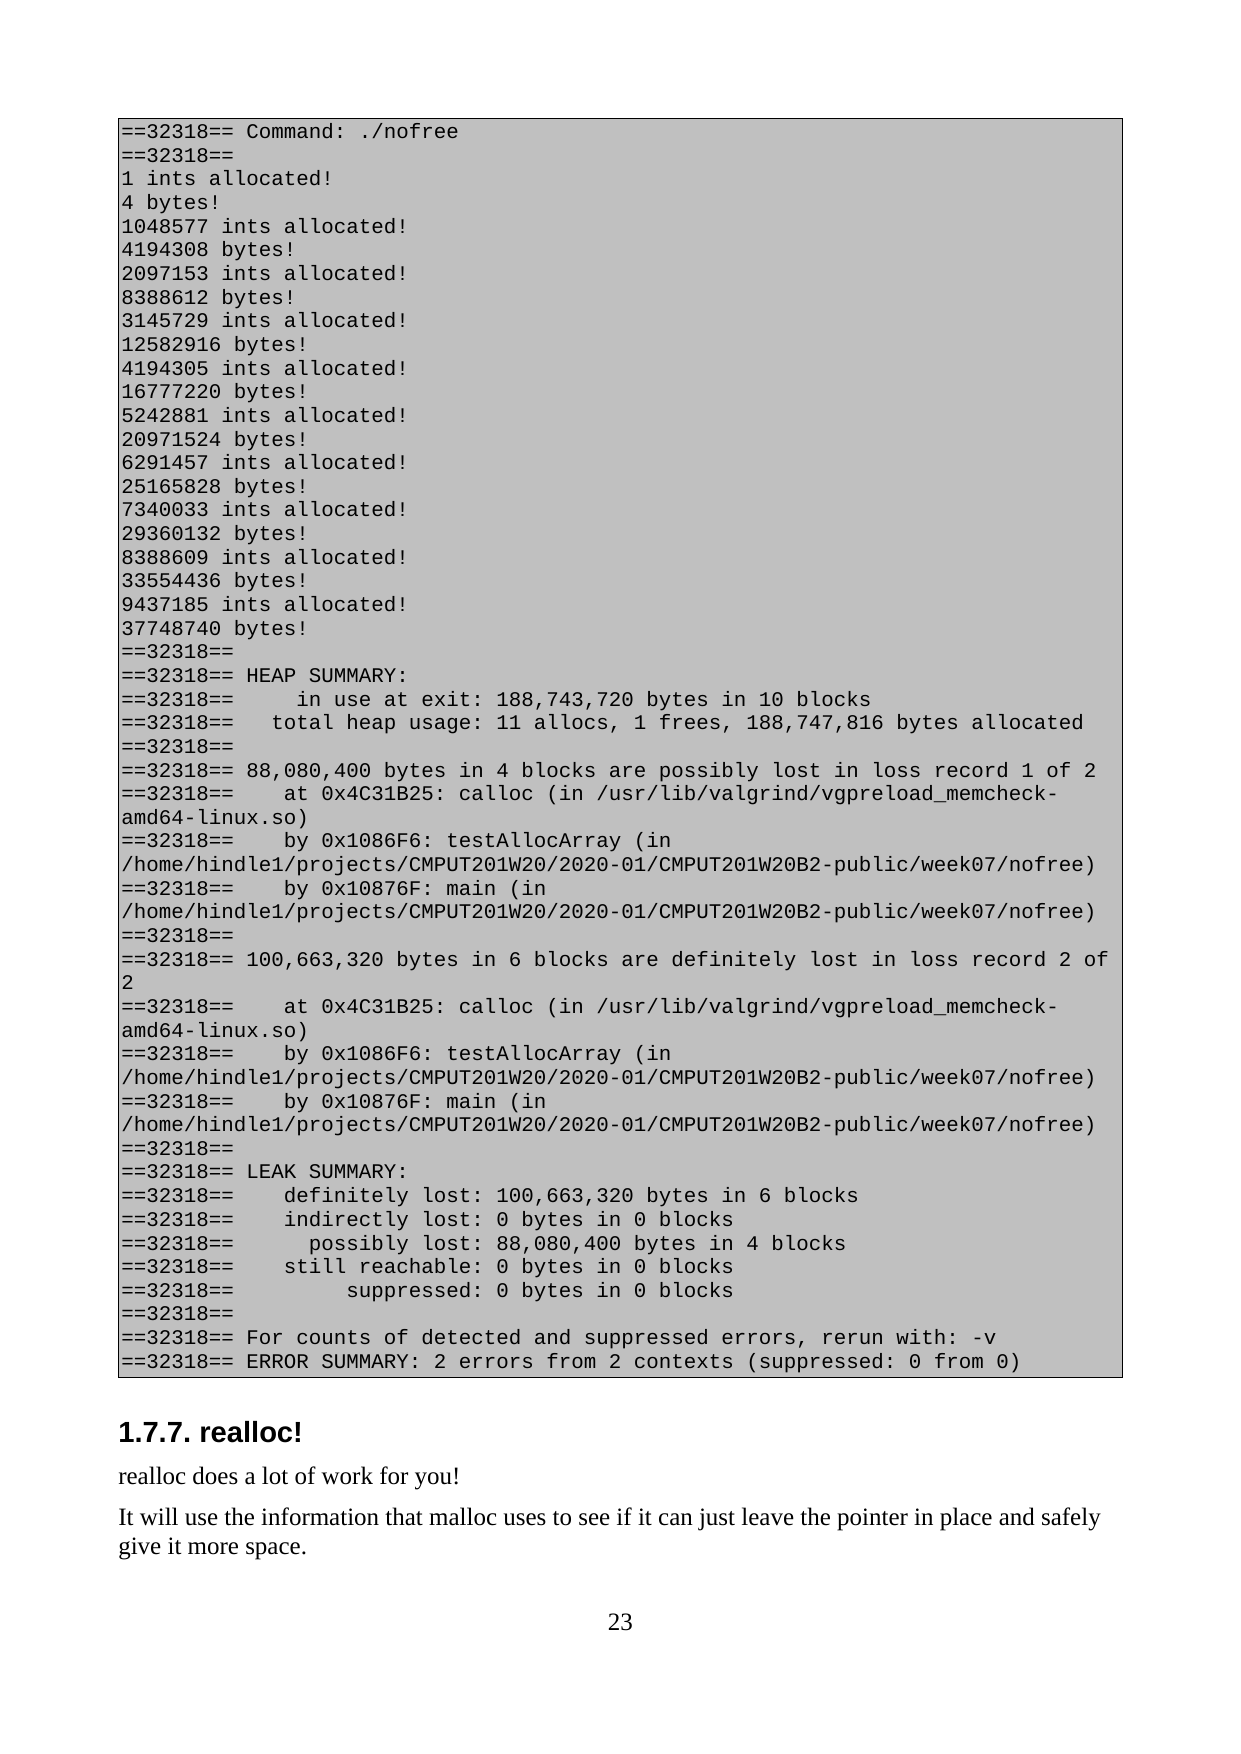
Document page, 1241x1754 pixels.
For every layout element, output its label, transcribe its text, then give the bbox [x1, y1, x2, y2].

text 6291457 ints allocated! [119, 449, 1122, 473]
text 3145729 ints allocated! [119, 307, 1122, 331]
text 5242881 ints allocated! [119, 402, 1122, 426]
text 4194305 ints allocated! [119, 354, 1122, 378]
text ==32318== [119, 142, 1122, 165]
text 7340033 ints allocated! [119, 496, 1122, 520]
text ==32318== [119, 638, 1122, 662]
text ==32318== [119, 1300, 1122, 1324]
text realloc does a lot of work for you! [118, 1461, 1122, 1489]
text 33554436 bytes! [119, 567, 1122, 591]
text ==32318== possibly lost: 88,080,400 bytes in 4 blocks [119, 1229, 1122, 1253]
text ==32318== LEAK SUMMARY: [119, 1158, 1122, 1182]
text ==32318== suppressed: 0 bytes in 0 blocks [119, 1277, 1122, 1300]
text 4194308 bytes! [119, 236, 1122, 260]
text ==32318== in use at exit: 188,743,720 bytes in 10 blocks [119, 686, 1122, 709]
text 8388612 bytes! [119, 284, 1122, 307]
text ==32318== HEAP SUMMARY: [119, 662, 1122, 686]
text ==32318== ERROR SUMMARY: 2 errors from 2 contexts (suppressed: 0 from 0) [119, 1348, 1122, 1377]
text ==32318== at 0x4C31B25: calloc (in /usr/lib/valgrind/vgpreload_memcheck-amd64-linux.so) [119, 780, 1122, 827]
text ==32318== at 0x4C31B25: calloc (in /usr/lib/valgrind/vgpreload_memcheck-amd64-linux.so) [119, 993, 1122, 1040]
subtitle realloc! [118, 1415, 1122, 1448]
text 16777220 bytes! [119, 378, 1122, 402]
text It will use the information that malloc uses to see if it can just leave the pointer in place and safely give it more space. [118, 1502, 1122, 1559]
text ==32318== [119, 922, 1122, 946]
text ==32318== by 0x1086F6: testAllocArray (in /home/hindle1/projects/CMPUT201W20/2020-01/CMPUT201W20B2-public/week07/nofree) [119, 1040, 1122, 1088]
text ==32318== by 0x10876F: main (in /home/hindle1/projects/CMPUT201W20/2020-01/CMPUT201W20B2-public/week07/nofree) [119, 1088, 1122, 1135]
text 1 ints allocated! [119, 165, 1122, 189]
text 12582916 bytes! [119, 331, 1122, 354]
text ==32318== total heap usage: 11 allocs, 1 frees, 188,747,816 bytes allocated [119, 709, 1122, 733]
text 29360132 bytes! [119, 520, 1122, 544]
text 4 bytes! [119, 189, 1122, 213]
text 20971524 bytes! [119, 426, 1122, 449]
text ==32318== [119, 1135, 1122, 1158]
text ==32318== Command: ./nofree [119, 119, 1122, 142]
text ==32318== 88,080,400 bytes in 4 blocks are possibly lost in loss record 1 of 2 [119, 757, 1122, 780]
text ==32318== still reachable: 0 bytes in 0 blocks [119, 1253, 1122, 1277]
text ==32318== 100,663,320 bytes in 6 blocks are definitely lost in loss record 2 of 2 [119, 946, 1122, 993]
text ==32318== [119, 733, 1122, 757]
text 37748740 bytes! [119, 615, 1122, 638]
text ==32318== For counts of detected and suppressed errors, rerun with: -v [119, 1324, 1122, 1348]
text 9437185 ints allocated! [119, 591, 1122, 615]
text 2097153 ints allocated! [119, 260, 1122, 284]
text 8388609 ints allocated! [119, 544, 1122, 567]
text ==32318== definitely lost: 100,663,320 bytes in 6 blocks [119, 1182, 1122, 1206]
text ==32318== by 0x10876F: main (in /home/hindle1/projects/CMPUT201W20/2020-01/CMPUT201W20B2-public/week07/nofree) [119, 875, 1122, 922]
text ==32318== indirectly lost: 0 bytes in 0 blocks [119, 1206, 1122, 1229]
text 1048577 ints allocated! [119, 213, 1122, 236]
text ==32318== by 0x1086F6: testAllocArray (in /home/hindle1/projects/CMPUT201W20/2020-01/CMPUT201W20B2-public/week07/nofree) [119, 827, 1122, 875]
text 25165828 bytes! [119, 473, 1122, 496]
